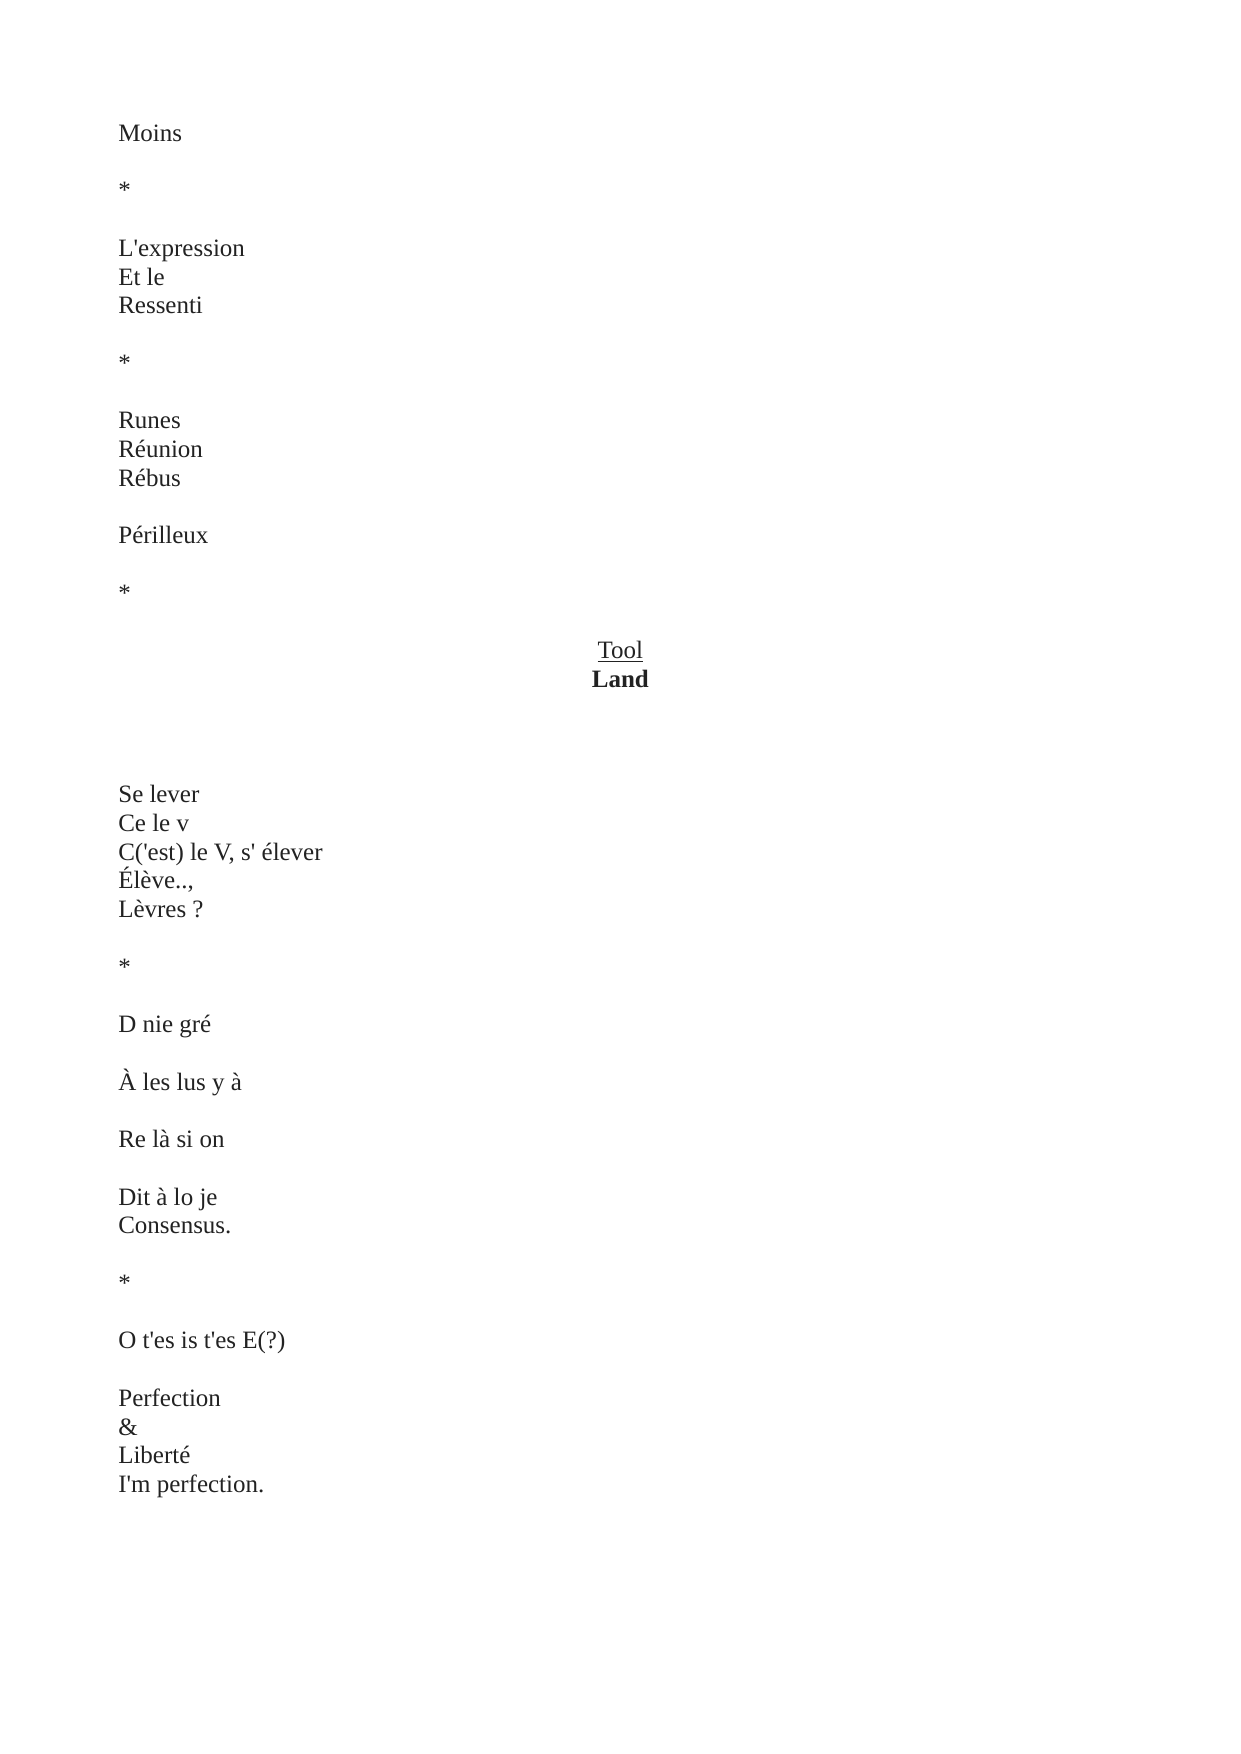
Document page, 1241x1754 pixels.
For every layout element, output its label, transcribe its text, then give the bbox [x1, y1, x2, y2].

text * [118, 1268, 1122, 1297]
text O t'es is t'es E(?) [118, 1326, 1122, 1354]
text & [118, 1412, 1122, 1441]
text * [118, 348, 1122, 377]
text * [118, 176, 1122, 204]
text Land [118, 664, 1122, 693]
text * [118, 578, 1122, 607]
text Et le [118, 262, 1122, 291]
text Perfection [118, 1383, 1122, 1412]
text I'm perfection. [118, 1469, 1122, 1498]
text Réunion [118, 434, 1122, 463]
text À les lus y à [118, 1067, 1122, 1096]
text Se lever [118, 779, 1122, 808]
text Consensus. [118, 1211, 1122, 1239]
text Dit à lo je [118, 1182, 1122, 1211]
text C('est) le V, s' élever [118, 837, 1122, 866]
text Ce le v [118, 808, 1122, 837]
text Lèvres ? [118, 894, 1122, 923]
text Rébus [118, 463, 1122, 492]
text Re là si on [118, 1124, 1122, 1153]
text Ressenti [118, 291, 1122, 319]
text Liberté [118, 1441, 1122, 1469]
text Moins [118, 118, 1122, 147]
text L'expression [118, 233, 1122, 262]
text Élève.., [118, 866, 1122, 894]
text Tool [118, 636, 1122, 664]
text Périlleux [118, 521, 1122, 549]
text Runes [118, 406, 1122, 434]
text * [118, 952, 1122, 981]
text D nie gré [118, 1009, 1122, 1038]
